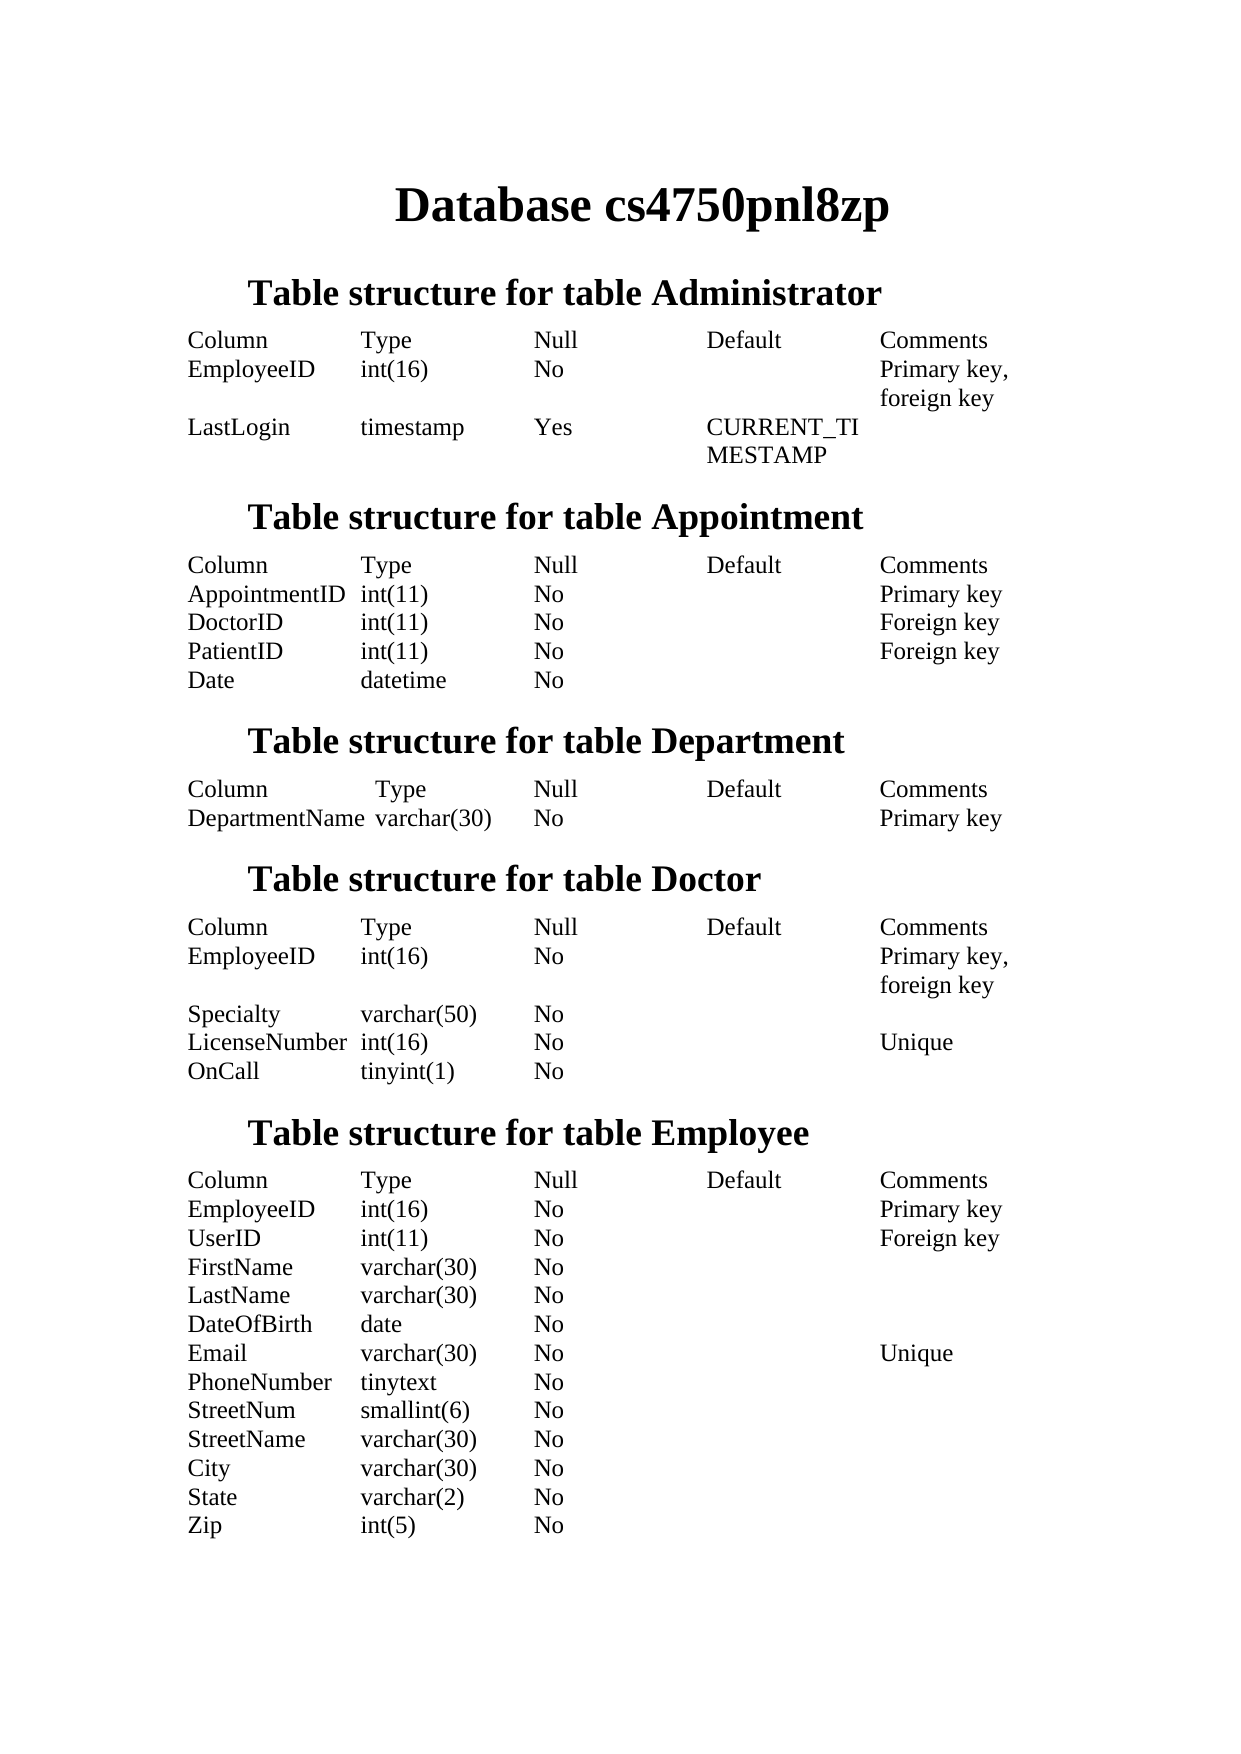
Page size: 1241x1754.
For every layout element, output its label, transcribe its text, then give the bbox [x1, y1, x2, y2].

subtitle Database cs4750pnl8zp [187, 175, 1053, 232]
table_cell int(11) [360, 1223, 533, 1252]
table_cell No [534, 1281, 706, 1309]
table_cell [706, 1424, 879, 1453]
table_header Type [360, 913, 533, 941]
table_cell No [534, 665, 706, 694]
table_cell int(11) [360, 636, 533, 665]
table_cell [706, 636, 879, 665]
table_cell int(11) [360, 608, 533, 636]
table_cell [880, 1482, 1053, 1511]
table_cell varchar(2) [360, 1482, 533, 1511]
table_cell timestamp [360, 412, 533, 469]
table_cell [706, 1338, 879, 1367]
table_cell PhoneNumber [188, 1367, 360, 1396]
table_cell varchar(50) [360, 999, 533, 1027]
table_cell varchar(30) [360, 1338, 533, 1367]
table_cell DateOfBirth [188, 1309, 360, 1338]
table_cell EmployeeID [188, 1194, 360, 1223]
table_cell varchar(30) [360, 1453, 533, 1482]
table_cell [880, 1424, 1053, 1453]
table_cell [880, 999, 1053, 1027]
table_cell No [534, 1511, 706, 1539]
table_header Comments [880, 913, 1053, 941]
table_cell [880, 1252, 1053, 1281]
table_cell Zip [188, 1511, 360, 1539]
table_cell LastLogin [188, 412, 360, 469]
table_cell [880, 1511, 1053, 1539]
table_cell varchar(30) [360, 1252, 533, 1281]
table_cell varchar(30) [375, 803, 533, 832]
table_cell Foreign key [880, 608, 1053, 636]
table_cell smallint(6) [360, 1396, 533, 1424]
table_header Type [360, 1166, 533, 1194]
table_cell No [534, 1309, 706, 1338]
table_cell DepartmentName [188, 803, 375, 832]
table_cell int(16) [360, 941, 533, 999]
table_cell [706, 1194, 879, 1223]
table_cell Unique [880, 1338, 1053, 1367]
table_cell [880, 1453, 1053, 1482]
table_cell No [534, 608, 706, 636]
table_cell [706, 354, 879, 412]
table_cell [706, 1482, 879, 1511]
table_cell Date [188, 665, 360, 694]
table_cell date [360, 1309, 533, 1338]
table_cell varchar(30) [360, 1424, 533, 1453]
table_cell [706, 1453, 879, 1482]
table_header Column [188, 774, 375, 803]
table_cell No [534, 579, 706, 607]
table_cell [880, 1396, 1053, 1424]
table_cell No [534, 1453, 706, 1482]
table_header Null [534, 1166, 706, 1194]
table_cell int(11) [360, 579, 533, 607]
table_cell int(16) [360, 1194, 533, 1223]
table_cell [706, 1367, 879, 1396]
table_cell [880, 665, 1053, 694]
table_cell StreetName [188, 1424, 360, 1453]
table_header Column [188, 913, 360, 941]
table_cell int(16) [360, 354, 533, 412]
table_cell int(5) [360, 1511, 533, 1539]
table_cell No [533, 803, 706, 832]
table_cell [880, 1367, 1053, 1396]
table_cell [706, 1511, 879, 1539]
table_cell [706, 1309, 879, 1338]
table_cell [706, 579, 879, 607]
table_cell [706, 1028, 879, 1056]
table_cell No [534, 354, 706, 412]
table_cell No [534, 1396, 706, 1424]
table_cell [706, 941, 879, 999]
table_cell tinyint(1) [360, 1056, 533, 1085]
table_cell CURRENT_TIMESTAMP [706, 412, 879, 469]
table_cell Primary key [880, 1194, 1053, 1223]
table_cell Foreign key [880, 636, 1053, 665]
table_cell No [534, 1482, 706, 1511]
table_cell City [188, 1453, 360, 1482]
table_cell No [534, 1252, 706, 1281]
table_cell StreetNum [188, 1396, 360, 1424]
table_cell [880, 1056, 1053, 1085]
table_cell [880, 1281, 1053, 1309]
table_cell No [534, 1223, 706, 1252]
table_cell LastName [188, 1281, 360, 1309]
table_header Comments [879, 774, 1053, 803]
table_cell datetime [360, 665, 533, 694]
table_header Column [188, 550, 360, 579]
table_header Default [706, 1166, 879, 1194]
table_header Comments [880, 1166, 1053, 1194]
table_cell [706, 803, 879, 832]
table_cell tinytext [360, 1367, 533, 1396]
table_header Default [706, 913, 879, 941]
table_cell DoctorID [188, 608, 360, 636]
table_cell No [534, 1424, 706, 1453]
table_cell No [534, 941, 706, 999]
table_cell [880, 412, 1053, 469]
table_cell Primary key [880, 579, 1053, 607]
subtitle Table structure for table Administrator [187, 270, 1053, 313]
table_header Type [375, 774, 533, 803]
table_header Default [706, 326, 879, 354]
table_cell int(16) [360, 1028, 533, 1056]
table_cell EmployeeID [188, 354, 360, 412]
table_cell OnCall [188, 1056, 360, 1085]
table_cell varchar(30) [360, 1281, 533, 1309]
table_cell [706, 1223, 879, 1252]
table_cell Specialty [188, 999, 360, 1027]
table_cell Foreign key [880, 1223, 1053, 1252]
table_header Column [188, 1166, 360, 1194]
table_header Default [706, 774, 879, 803]
table_cell Unique [880, 1028, 1053, 1056]
table_cell EmployeeID [188, 941, 360, 999]
table_header Column [188, 326, 360, 354]
table_cell No [534, 1056, 706, 1085]
table_header Default [706, 550, 879, 579]
table_cell PatientID [188, 636, 360, 665]
subtitle Table structure for table Appointment [187, 494, 1053, 537]
table_cell Yes [534, 412, 706, 469]
table_cell Primary key, foreign key [880, 941, 1053, 999]
table_cell [706, 665, 879, 694]
table_cell Primary key [879, 803, 1053, 832]
table_cell No [534, 636, 706, 665]
table_header Null [534, 550, 706, 579]
table_header Null [534, 326, 706, 354]
table_header Comments [880, 326, 1053, 354]
table_header Type [360, 326, 533, 354]
subtitle Table structure for table Doctor [187, 857, 1053, 900]
table_cell UserID [188, 1223, 360, 1252]
table_cell No [534, 1028, 706, 1056]
table_cell No [534, 1194, 706, 1223]
table_cell No [534, 1367, 706, 1396]
table_cell [706, 608, 879, 636]
table_cell AppointmentID [188, 579, 360, 607]
table_header Null [533, 774, 706, 803]
table_cell [706, 999, 879, 1027]
table_cell [706, 1281, 879, 1309]
table_cell [706, 1056, 879, 1085]
table_cell LicenseNumber [188, 1028, 360, 1056]
table_cell [880, 1309, 1053, 1338]
table_cell No [534, 999, 706, 1027]
table_header Type [360, 550, 533, 579]
table_cell Primary key, foreign key [880, 354, 1053, 412]
table_header Null [534, 913, 706, 941]
table_header Comments [880, 550, 1053, 579]
table_cell Email [188, 1338, 360, 1367]
table_cell [706, 1396, 879, 1424]
subtitle Table structure for table Employee [187, 1110, 1053, 1153]
subtitle Table structure for table Department [187, 719, 1053, 762]
table_cell State [188, 1482, 360, 1511]
table_cell No [534, 1338, 706, 1367]
table_cell FirstName [188, 1252, 360, 1281]
table_cell [706, 1252, 879, 1281]
